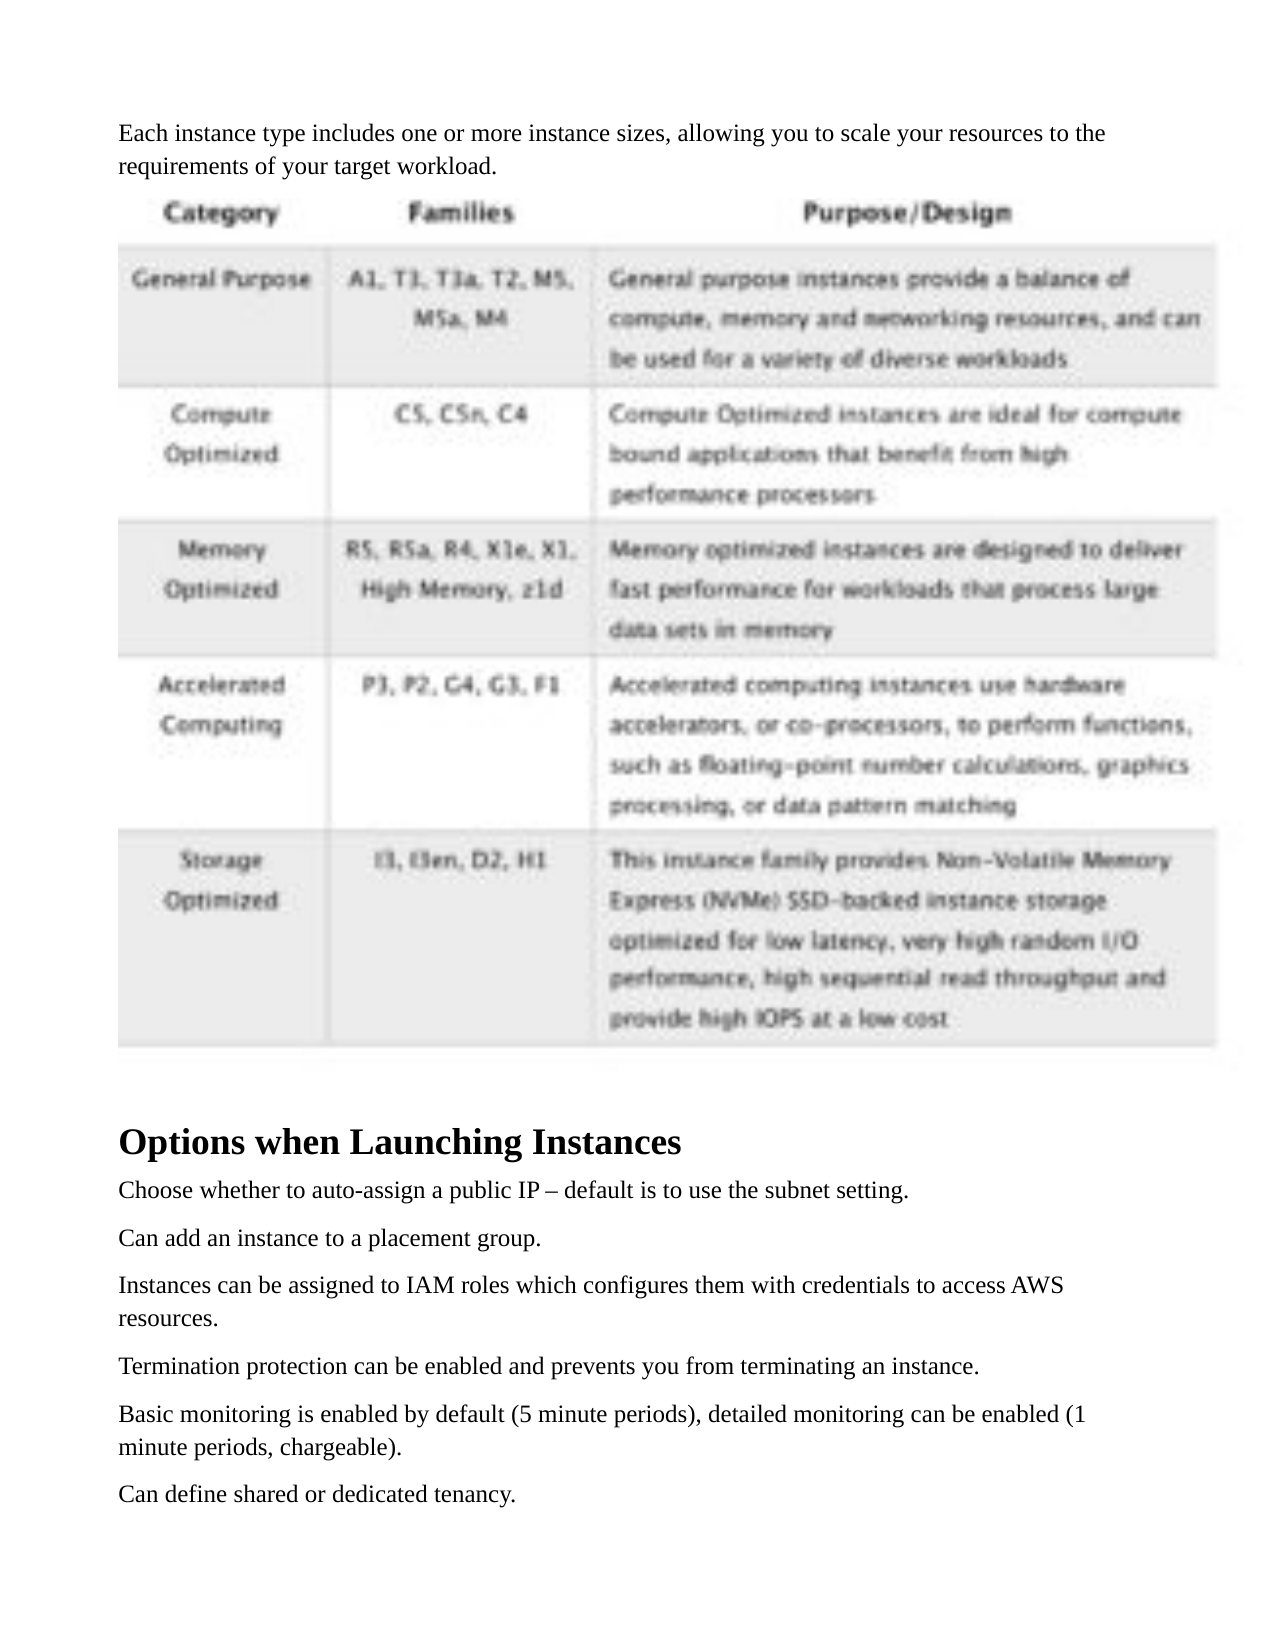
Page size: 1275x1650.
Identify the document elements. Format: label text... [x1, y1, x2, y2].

text Instances can be assigned to IAM roles which configures them with credentials to access AWS resources. [118, 1271, 1157, 1332]
picture [118, 198, 1275, 1080]
text Each instance type includes one or more instance sizes, allowing you to scale your resources to the requirements of your target workload. [118, 118, 1157, 180]
text Choose whether to auto-assign a public IP – default is to use the subnet setting. [118, 1175, 1157, 1204]
text Termination protection can be enabled and prevents you from terminating an instance. [118, 1351, 1157, 1380]
text Can add an instance to a placement group. [118, 1223, 1157, 1252]
text Basic monitoring is enabled by default (5 minute periods), detailed monitoring can be enabled (1 minute periods, chargeable). [118, 1399, 1157, 1461]
subtitle Options when Launching Instances [118, 1120, 1157, 1163]
text Can define shared or dedicated tenancy. [118, 1479, 1157, 1508]
